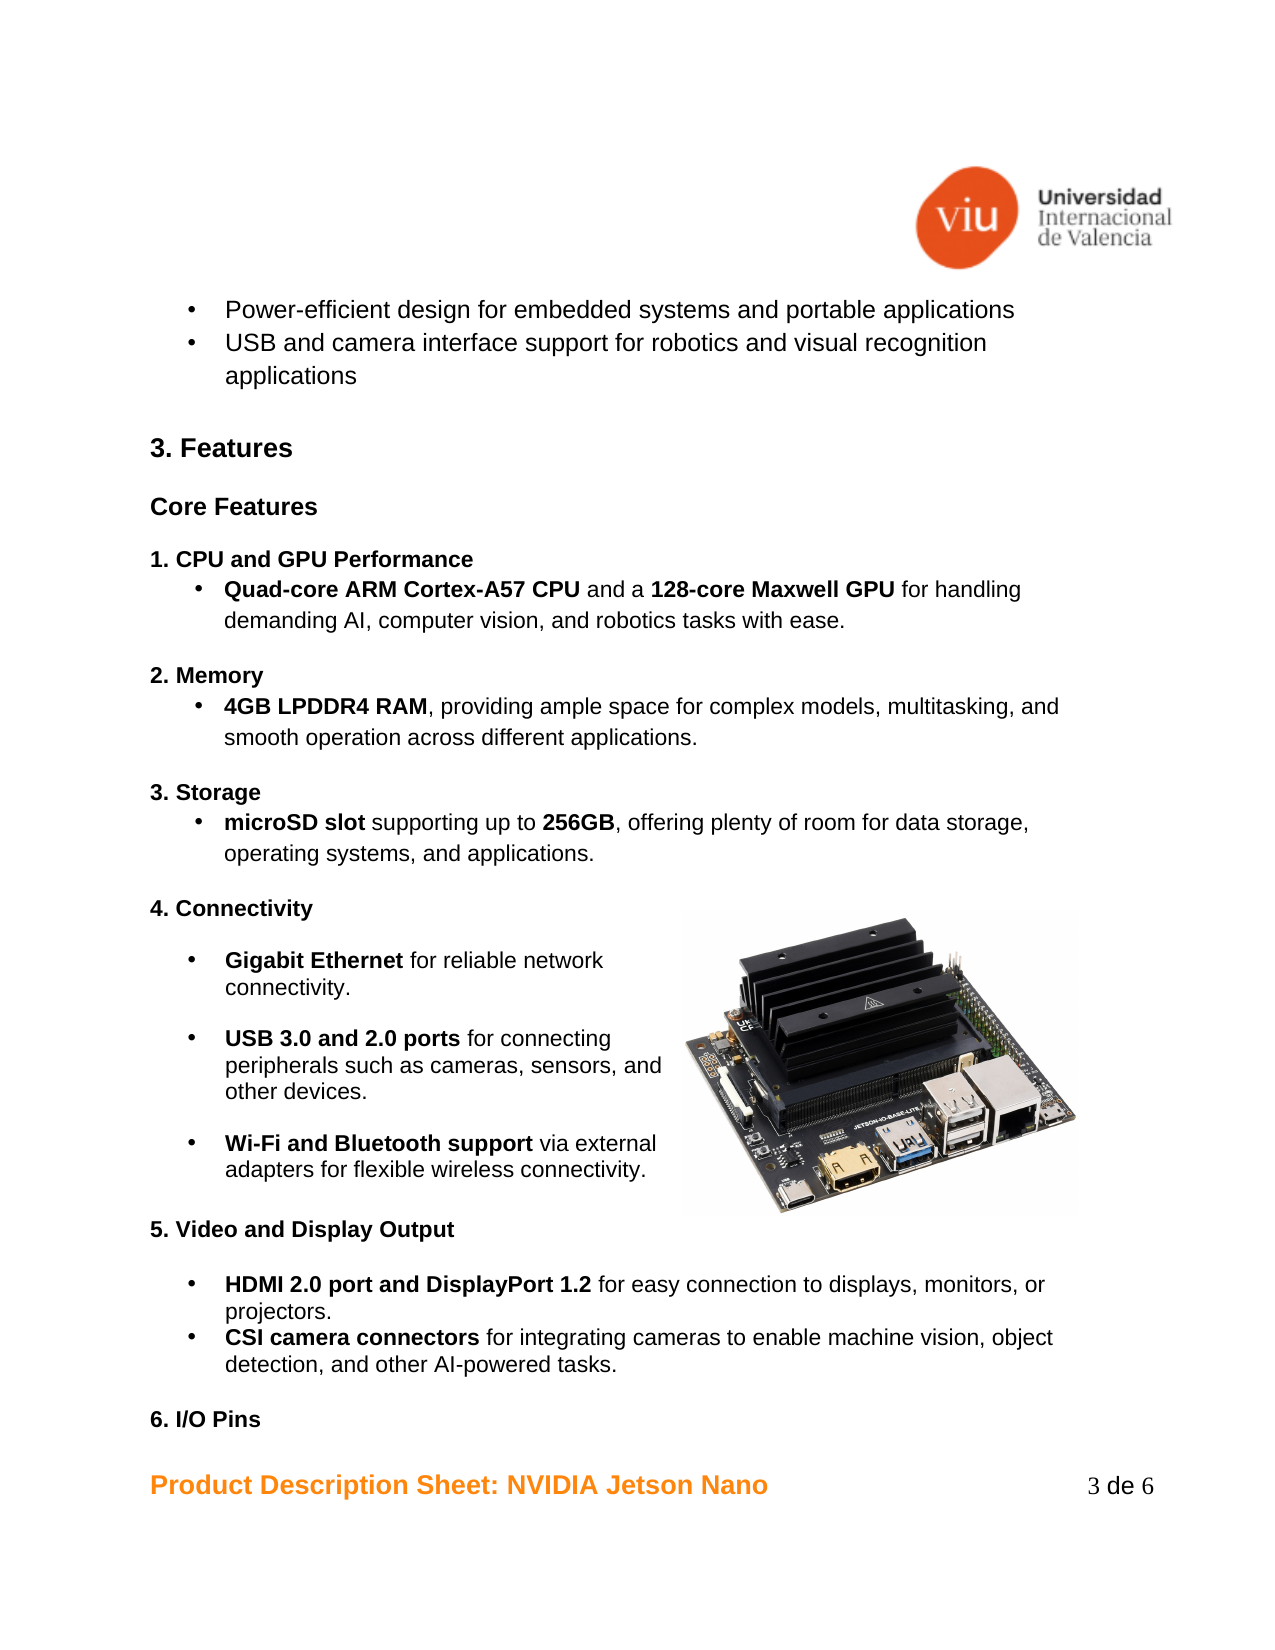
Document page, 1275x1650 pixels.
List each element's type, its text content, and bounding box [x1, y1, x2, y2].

list HDMI 2.0 port and DisplayPort 1.2 for easy connection to displays, monitors, or projectors. [187, 1271, 1125, 1324]
list CSI camera connectors for integrating cameras to enable machine vision, object detection, and other AI-powered tasks. [187, 1324, 1125, 1377]
subtitle 3. Storage [150, 779, 1125, 805]
list Power-efficient design for embedded systems and portable applications [187, 295, 1125, 324]
picture [681, 911, 1079, 1216]
subtitle [1079, 1129, 1125, 1183]
picture [913, 162, 1175, 274]
subtitle Core Features [150, 492, 1125, 521]
subtitle 4. Connectivity [150, 895, 1125, 922]
subtitle 2. Memory [150, 662, 1125, 689]
subtitle [1079, 1025, 1125, 1104]
list USB and camera interface support for robotics and visual recognition applications [187, 328, 1125, 390]
text 5. Video and Display Output [150, 1216, 1125, 1242]
subtitle 1. CPU and GPU Performance [150, 546, 1125, 572]
subtitle [1079, 947, 1125, 1000]
list Quad-core ARM Cortex-A57 CPU and a 128-core Maxwell GPU for handling demanding AI, computer vision, and robotics tasks with ease. [194, 576, 1125, 633]
subtitle USB 3.0 and 2.0 ports for connecting peripherals such as cameras, sensors, and other devices. [187, 1025, 681, 1104]
list microSD slot supporting up to 256GB, offering plenty of room for data storage, operating systems, and applications. [194, 809, 1125, 866]
subtitle Gigabit Ethernet for reliable network connectivity. [187, 947, 681, 1000]
text 6. I/O Pins [150, 1406, 1125, 1432]
list 4GB LPDDR4 RAM, providing ample space for complex models, multitasking, and smooth operation across different applications. [194, 693, 1125, 750]
subtitle 3. Features [150, 432, 1125, 463]
subtitle Wi-Fi and Bluetooth support via external adapters for flexible wireless connectivity. [187, 1129, 681, 1183]
